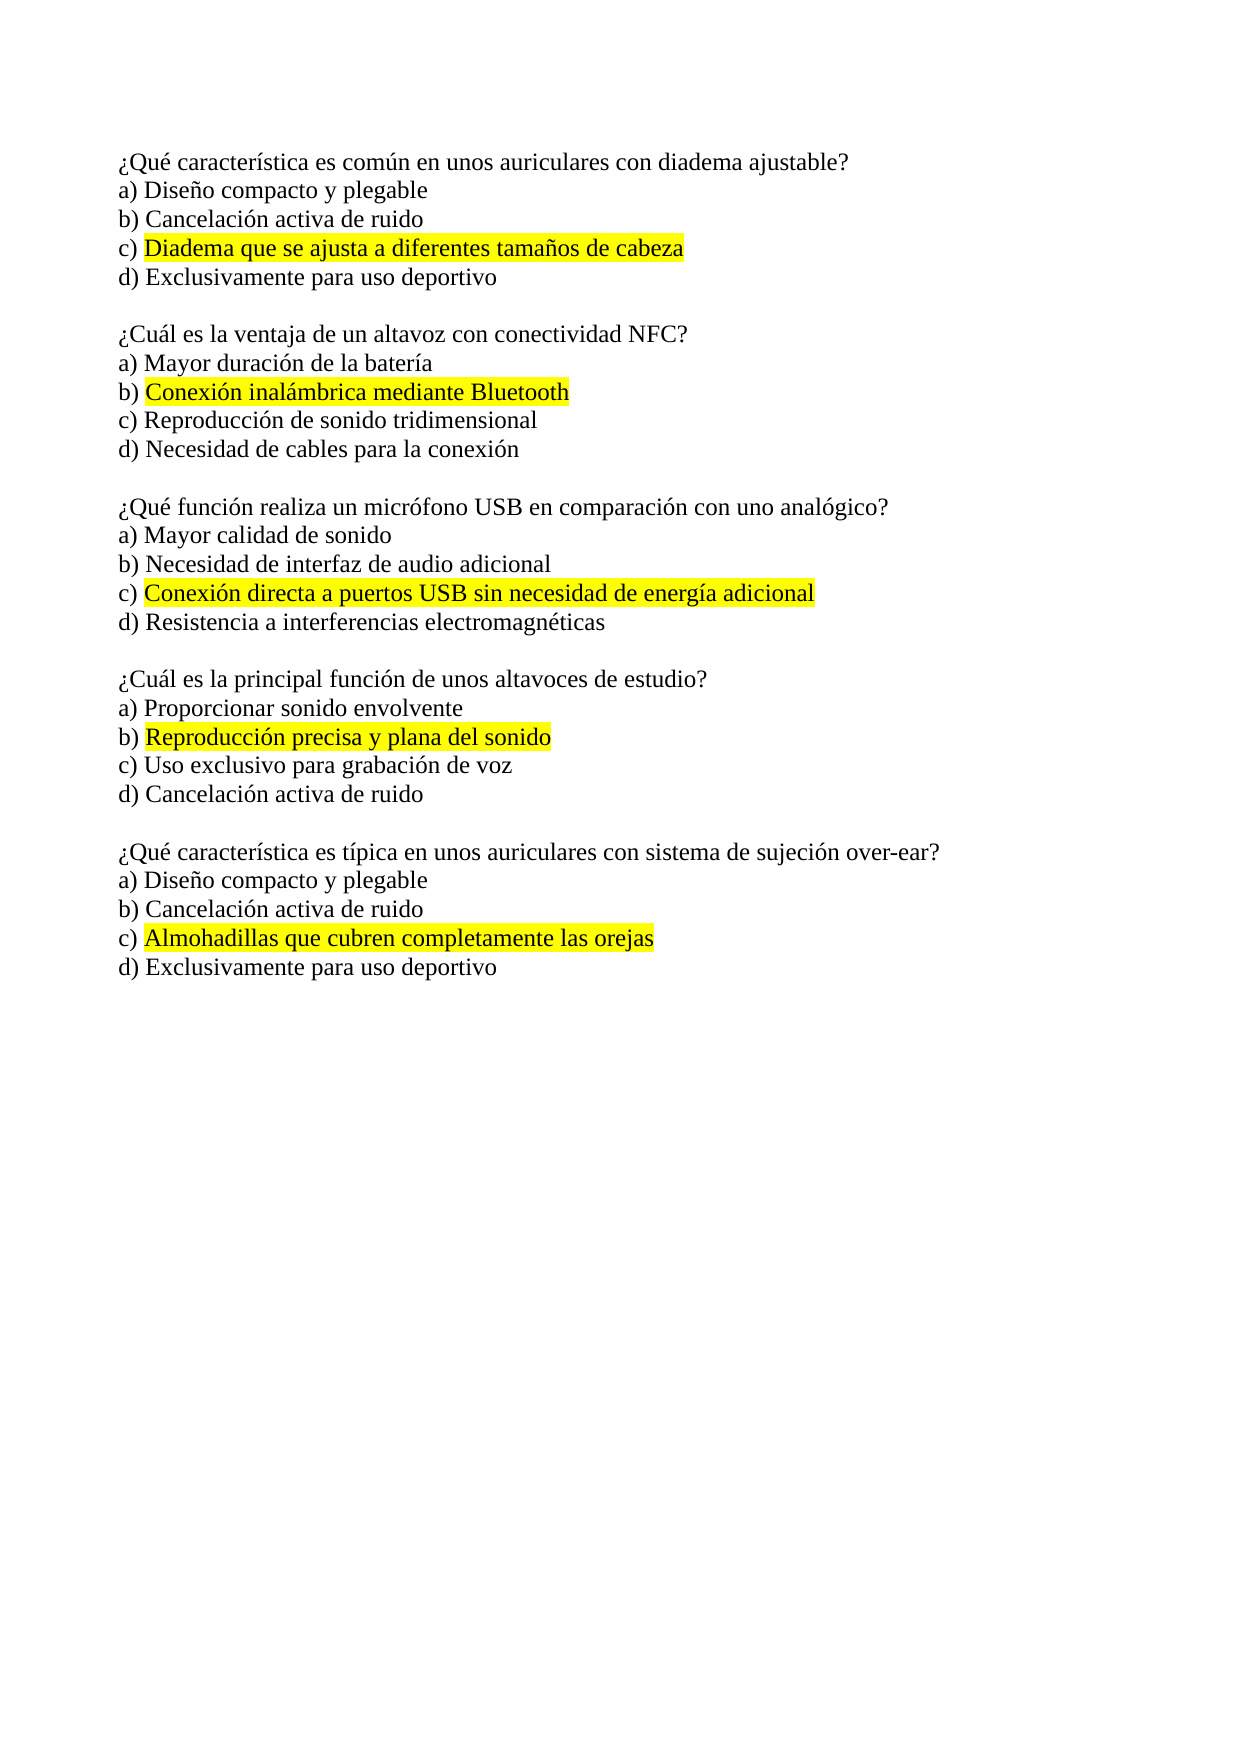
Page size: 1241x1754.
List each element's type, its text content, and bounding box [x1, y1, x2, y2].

text c) Conexión directa a puertos USB sin necesidad de energía adicional [118, 578, 1122, 607]
text d) Cancelación activa de ruido [118, 779, 1122, 808]
text b) Reproducción precisa y plana del sonido [118, 722, 1122, 751]
text b) Cancelación activa de ruido [118, 204, 1122, 233]
text a) Mayor duración de la batería [118, 348, 1122, 377]
text c) Diadema que se ajusta a diferentes tamaños de cabeza [118, 233, 1122, 262]
text ¿Qué característica es típica en unos auriculares con sistema de sujeción over-ear? [118, 837, 1122, 866]
text a) Diseño compacto y plegable [118, 866, 1122, 894]
text a) Diseño compacto y plegable [118, 176, 1122, 204]
text b) Cancelación activa de ruido [118, 894, 1122, 923]
text b) Conexión inalámbrica mediante Bluetooth [118, 377, 1122, 406]
text b) Necesidad de interfaz de audio adicional [118, 549, 1122, 578]
text ¿Cuál es la ventaja de un altavoz con conectividad NFC? [118, 319, 1122, 348]
text c) Uso exclusivo para grabación de voz [118, 751, 1122, 779]
text a) Mayor calidad de sonido [118, 521, 1122, 549]
text d) Exclusivamente para uso deportivo [118, 952, 1122, 981]
text a) Proporcionar sonido envolvente [118, 693, 1122, 722]
text ¿Qué función realiza un micrófono USB en comparación con uno analógico? [118, 492, 1122, 521]
text ¿Qué característica es común en unos auriculares con diadema ajustable? [118, 147, 1122, 176]
text c) Reproducción de sonido tridimensional [118, 406, 1122, 434]
text c) Almohadillas que cubren completamente las orejas [118, 923, 1122, 952]
text d) Resistencia a interferencias electromagnéticas [118, 607, 1122, 636]
text ¿Cuál es la principal función de unos altavoces de estudio? [118, 664, 1122, 693]
text d) Exclusivamente para uso deportivo [118, 262, 1122, 291]
text d) Necesidad de cables para la conexión [118, 434, 1122, 463]
